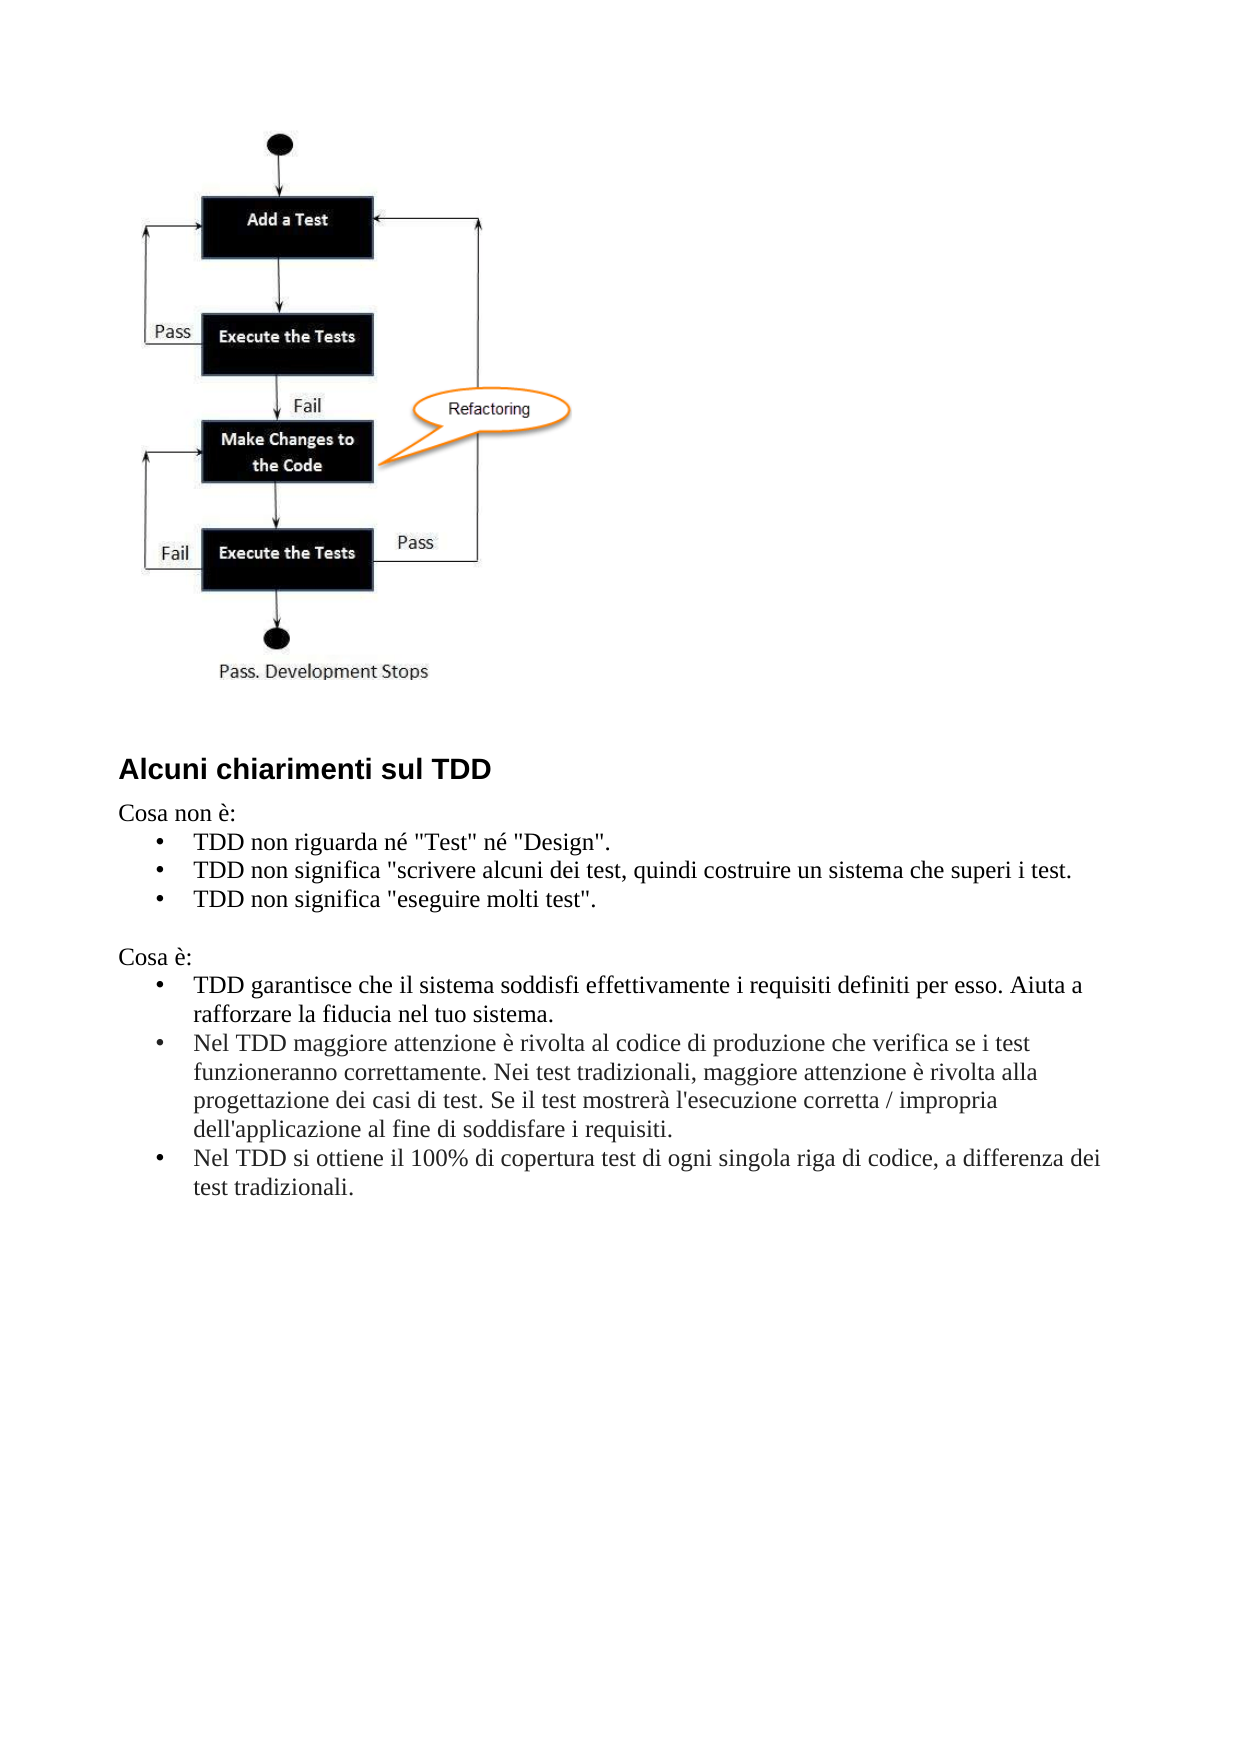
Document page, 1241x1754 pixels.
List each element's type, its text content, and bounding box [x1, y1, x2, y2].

subtitle Alcuni chiarimenti sul TDD [118, 752, 1122, 785]
picture [128, 126, 573, 680]
list TDD non significa "eseguire molti test". [156, 884, 1122, 913]
list TDD garantisce che il sistema soddisfi effettivamente i requisiti definiti per esso. Aiuta a rafforzare la fiducia nel tuo sistema. [156, 970, 1122, 1028]
list Nel TDD si ottiene il 100% di copertura test di ogni singola riga di codice, a differenza dei test tradizionali. [156, 1143, 1122, 1200]
list TDD non riguarda né "Test" né "Design". [156, 827, 1122, 855]
text Cosa è: [118, 942, 1122, 970]
list Nel TDD maggiore attenzione è rivolta al codice di produzione che verifica se i test funzioneranno correttamente. Nei test tradizionali, maggiore attenzione è rivolta alla progettazione dei casi di test. Se il test mostrerà l'esecuzione corretta / impropria dell'applicazione al fine di soddisfare i requisiti. [156, 1028, 1122, 1143]
list TDD non significa "scrivere alcuni dei test, quindi costruire un sistema che superi i test. [156, 855, 1122, 884]
text Cosa non è: [118, 798, 1122, 827]
